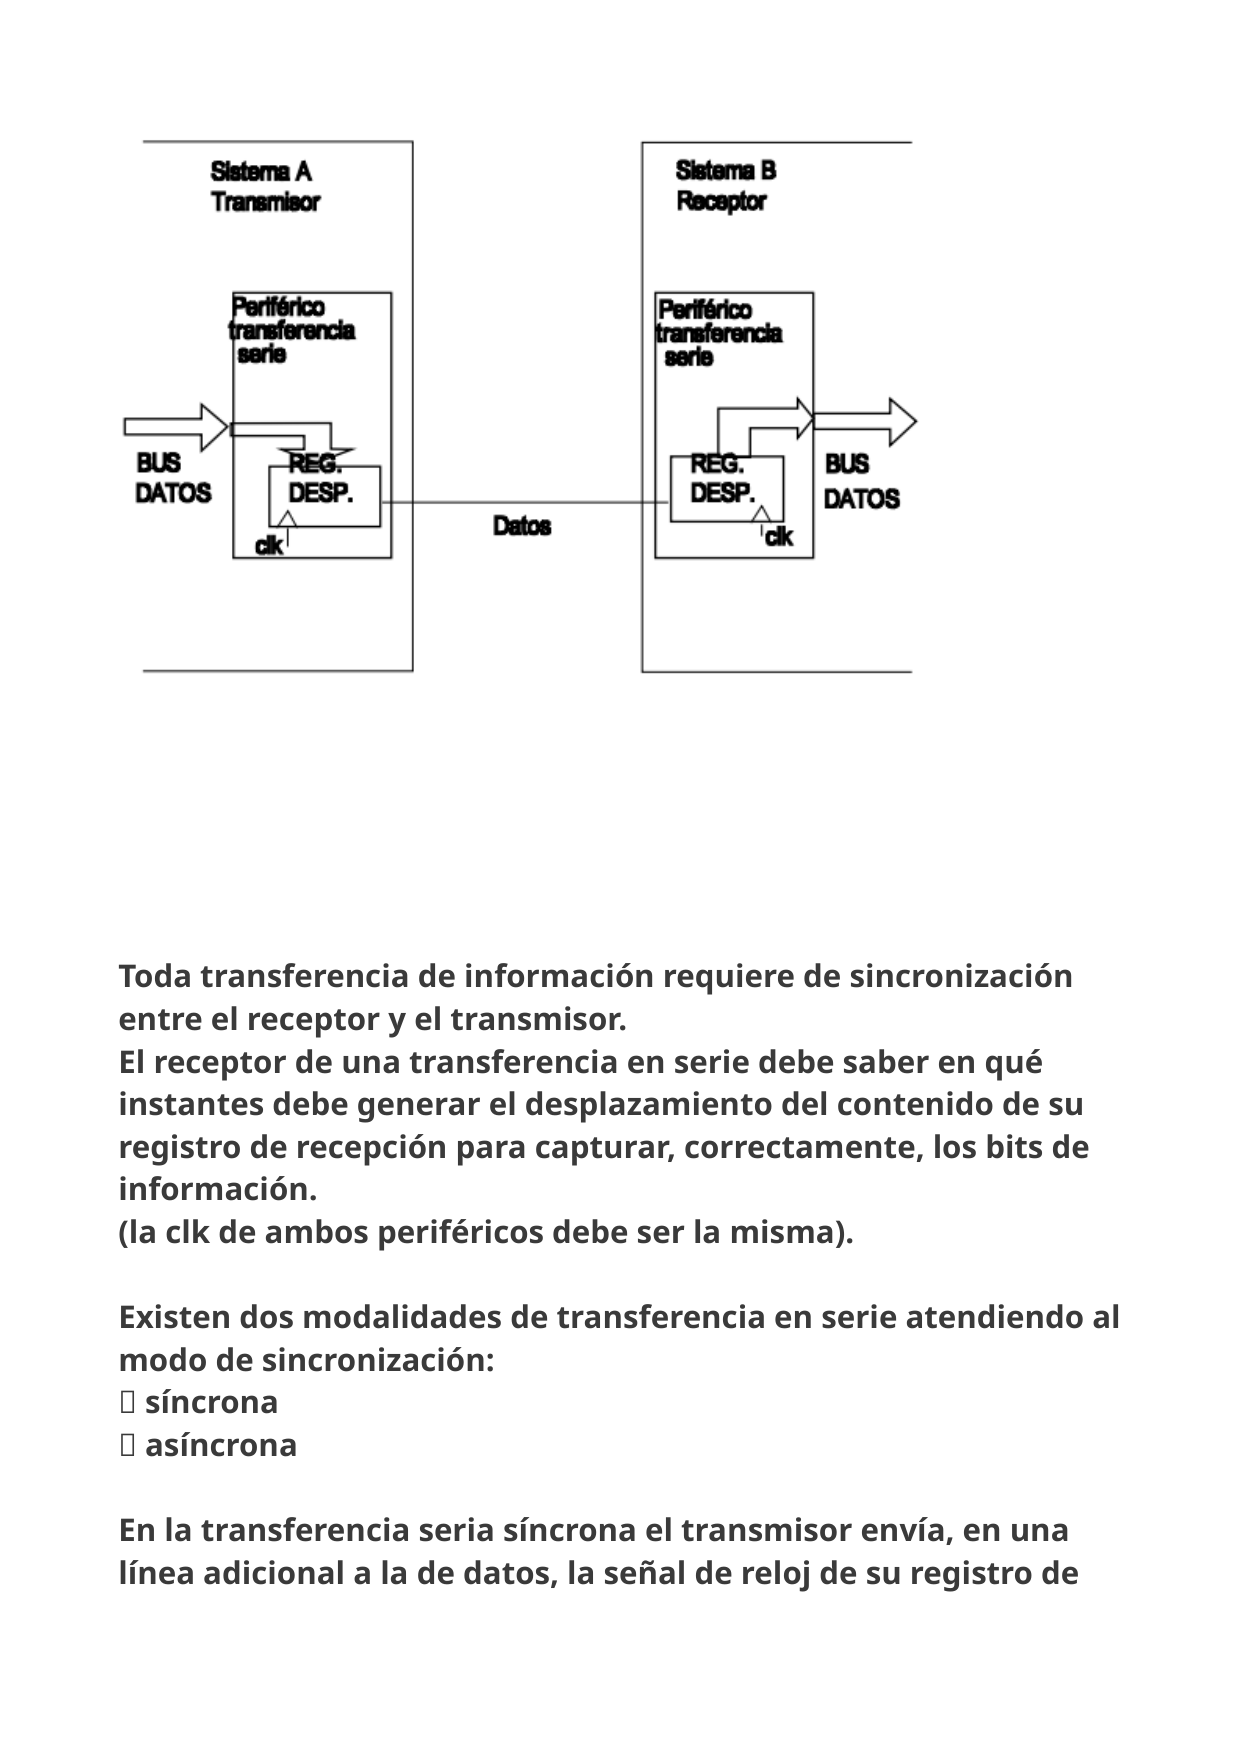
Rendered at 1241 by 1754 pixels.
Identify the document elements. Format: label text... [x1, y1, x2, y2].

picture [59, 129, 1044, 725]
text Toda transferencia de información requiere de sincronización entre el receptor y el transmisor. El receptor de una transferencia en serie debe saber en qué instantes debe generar el desplazamiento del contenido de su registro de recepción para capturar, correctamente, los bits de información. (la clk de ambos periféricos debe ser la misma). Existen dos modalidades de transferencia en serie atendiendo al modo de sincronización:  síncrona  asíncrona En la transferencia seria síncrona el transmisor envía, en una línea adicional a la de datos, la señal de reloj de su registro de [118, 954, 1122, 1593]
